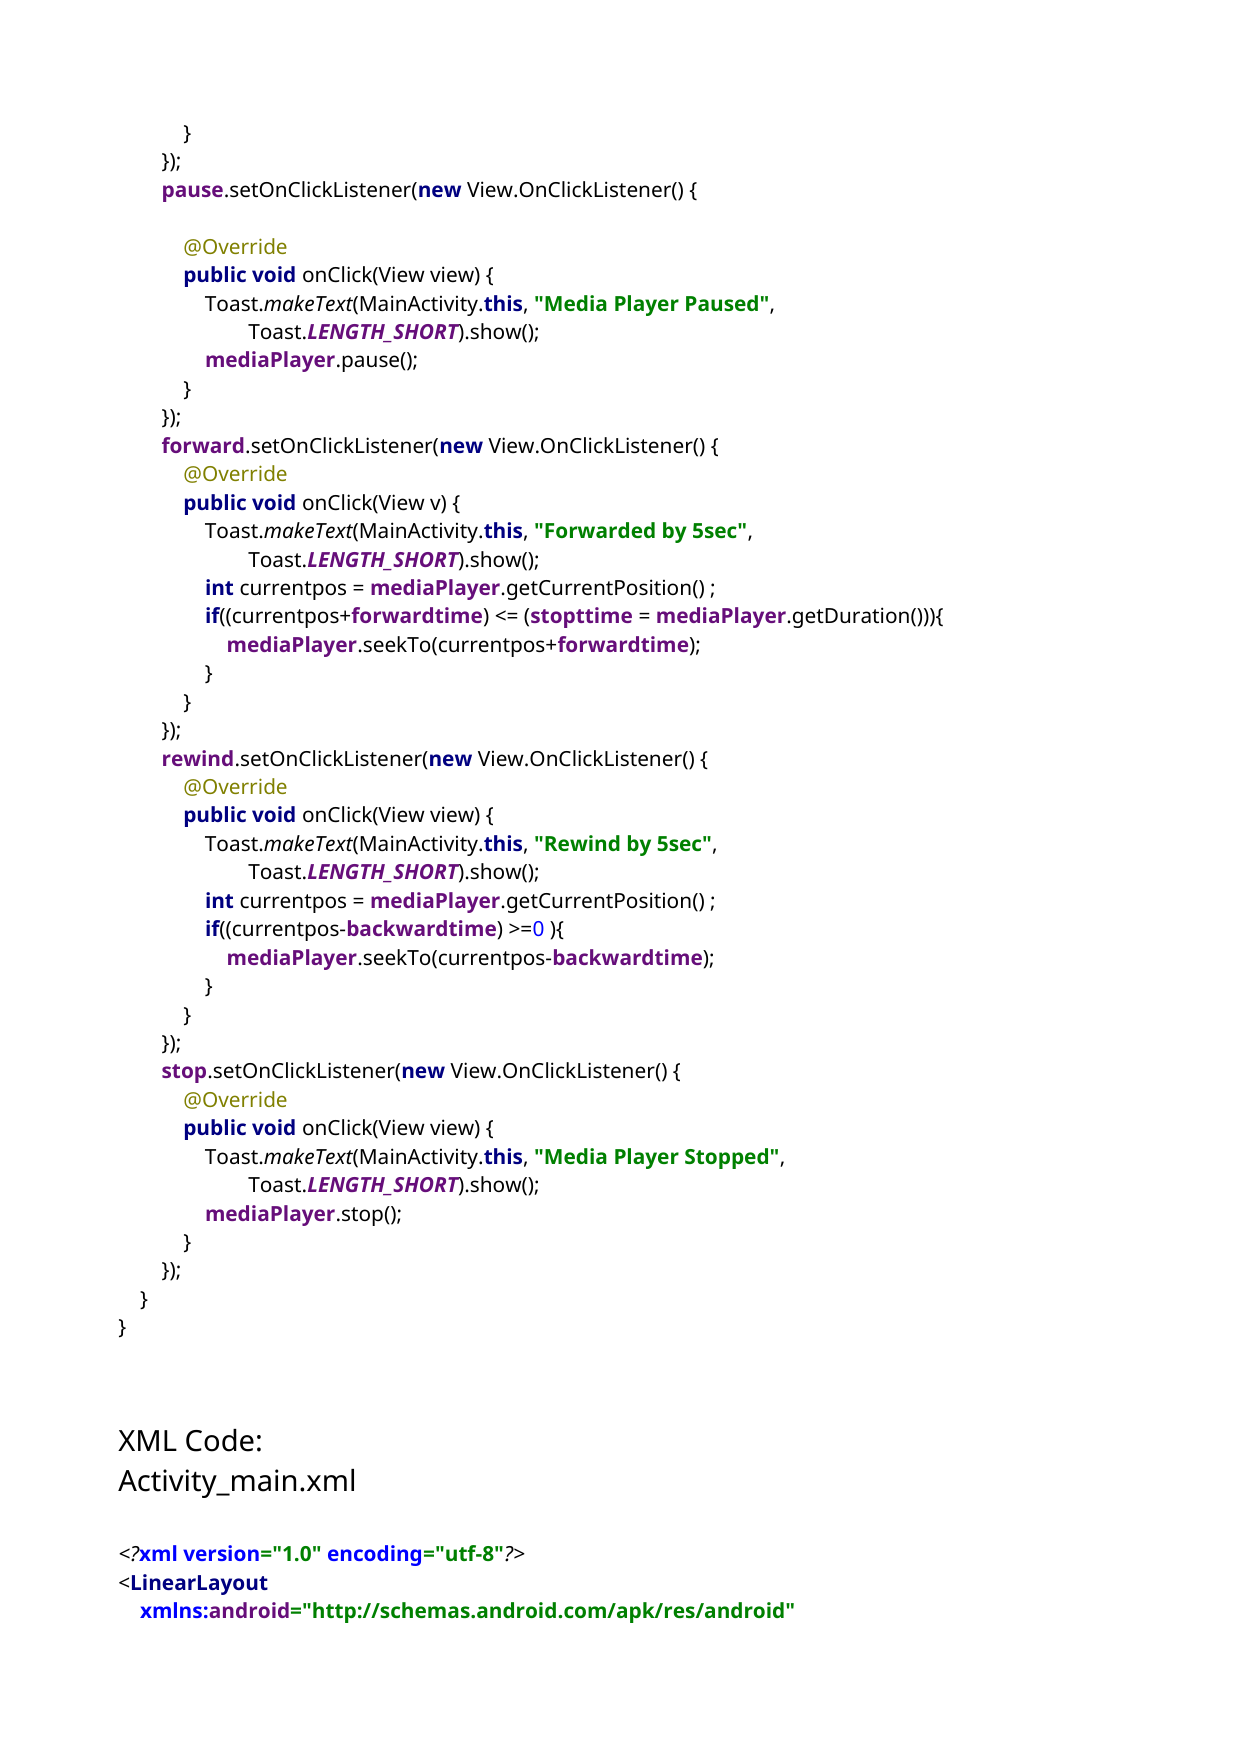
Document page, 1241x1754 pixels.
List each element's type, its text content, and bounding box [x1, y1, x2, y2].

text <?xml version="1.0" encoding="utf-8"?> <LinearLayout xmlns:android="http://schemas.android.com/apk/res/android" [118, 1539, 1122, 1625]
text } }); pause.setOnClickListener(new View.OnClickListener() { @Override public void onClick(View view) { Toast.makeText(MainActivity.this, "Media Player Paused", Toast.LENGTH_SHORT).show(); mediaPlayer.pause(); } }); forward.setOnClickListener(new View.OnClickListener() { @Override public void onClick(View v) { Toast.makeText(MainActivity.this, "Forwarded by 5sec", Toast.LENGTH_SHORT).show(); int currentpos = mediaPlayer.getCurrentPosition() ; if((currentpos+forwardtime) <= (stopttime = mediaPlayer.getDuration())){ mediaPlayer.seekTo(currentpos+forwardtime); } } }); rewind.setOnClickListener(new View.OnClickListener() { @Override public void onClick(View view) { Toast.makeText(MainActivity.this, "Rewind by 5sec", Toast.LENGTH_SHORT).show(); int currentpos = mediaPlayer.getCurrentPosition() ; if((currentpos-backwardtime) >=0 ){ mediaPlayer.seekTo(currentpos-backwardtime); } } }); stop.setOnClickListener(new View.OnClickListener() { @Override public void onClick(View view) { Toast.makeText(MainActivity.this, "Media Player Stopped", Toast.LENGTH_SHORT).show(); mediaPlayer.stop(); } }); } } [118, 118, 1122, 1341]
text XML Code: [118, 1420, 1122, 1460]
text Activity_main.xml [118, 1460, 1122, 1500]
